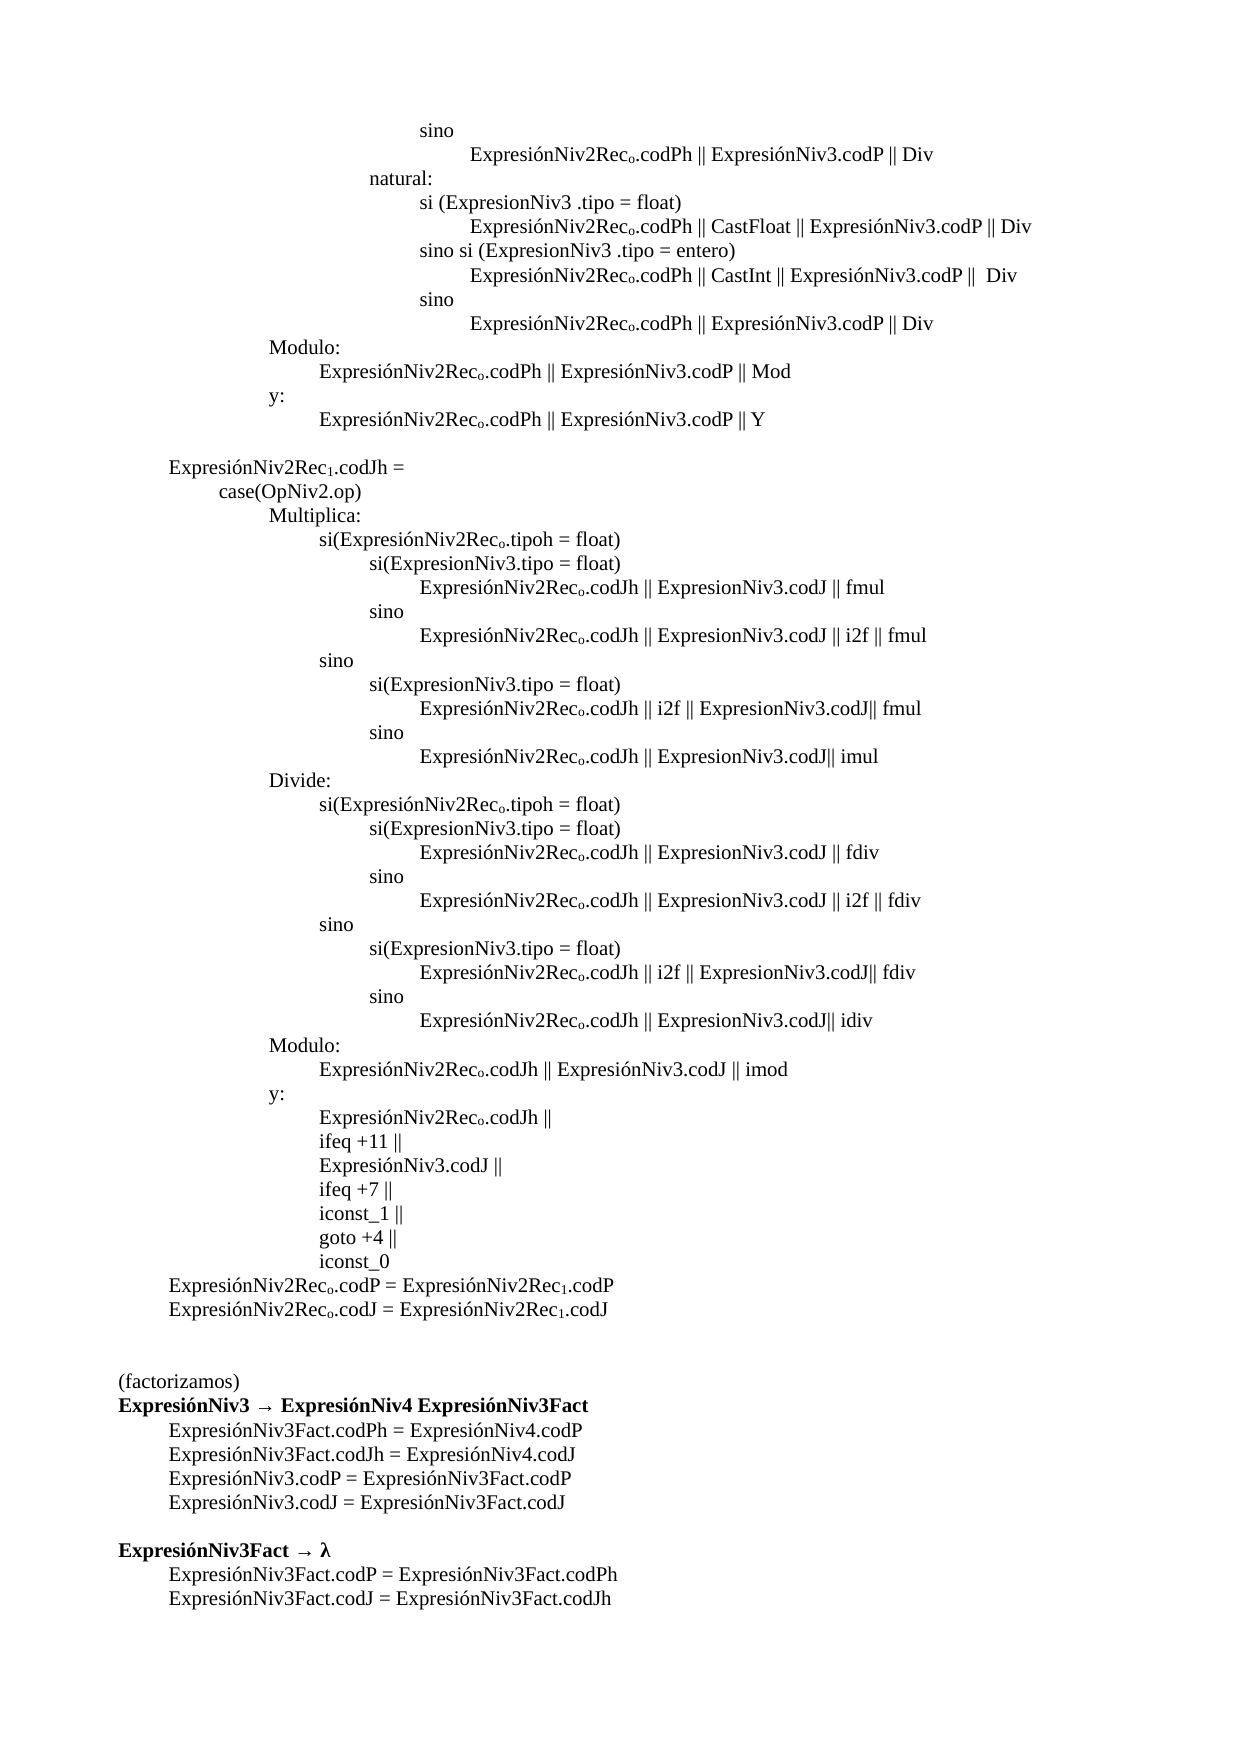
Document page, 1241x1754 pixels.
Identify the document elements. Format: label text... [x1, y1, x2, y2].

text sino [118, 287, 1122, 311]
text y: [118, 1081, 1122, 1105]
text natural: [118, 166, 1122, 190]
text goto +4 || [118, 1225, 1122, 1249]
text ExpresiónNiv3 → ExpresiónNiv4 ExpresiónNiv3Fact [118, 1393, 1122, 1417]
text ExpresiónNiv3Fact.codJ = ExpresiónNiv3Fact.codJh [118, 1586, 1122, 1610]
text sino [118, 984, 1122, 1008]
text ExpresiónNiv3.codJ || [118, 1153, 1122, 1177]
text sino [118, 864, 1122, 888]
text sino [118, 647, 1122, 672]
text Multiplica: [118, 503, 1122, 527]
text si (ExpresionNiv3 .tipo = float) [118, 190, 1122, 214]
text (factorizamos) [118, 1369, 1122, 1393]
text y: [118, 383, 1122, 407]
text sino [118, 720, 1122, 744]
text ExpresiónNiv2Reco.codJh || ExpresiónNiv3.codJ || imod [118, 1057, 1122, 1081]
text si(ExpresiónNiv2Reco.tipoh = float) [118, 792, 1122, 816]
text ExpresiónNiv2Reco.codJh || ExpresionNiv3.codJ || fdiv [118, 840, 1122, 864]
text ExpresiónNiv2Reco.codPh || CastFloat || ExpresiónNiv3.codP || Div [118, 214, 1122, 238]
text si(ExpresionNiv3.tipo = float) [118, 551, 1122, 575]
text ExpresiónNiv3.codJ = ExpresiónNiv3Fact.codJ [118, 1490, 1122, 1514]
text ifeq +7 || [118, 1177, 1122, 1201]
text ExpresiónNiv2Reco.codPh || CastInt || ExpresiónNiv3.codP || Div [118, 262, 1122, 287]
text ifeq +11 || [118, 1129, 1122, 1153]
text ExpresiónNiv2Reco.codJ = ExpresiónNiv2Rec1.codJ [118, 1297, 1122, 1321]
text case(OpNiv2.op) [118, 479, 1122, 503]
text ExpresiónNiv3Fact.codJh = ExpresiónNiv4.codJ [118, 1442, 1122, 1466]
text ExpresiónNiv2Reco.codJh || ExpresionNiv3.codJ || fmul [118, 575, 1122, 599]
text ExpresiónNiv2Reco.codPh || ExpresiónNiv3.codP || Div [118, 311, 1122, 335]
text ExpresiónNiv2Reco.codJh || ExpresionNiv3.codJ || i2f || fdiv [118, 888, 1122, 912]
text sino si (ExpresionNiv3 .tipo = entero) [118, 238, 1122, 262]
text si(ExpresionNiv3.tipo = float) [118, 936, 1122, 960]
text ExpresiónNiv3Fact → λ [118, 1538, 1122, 1562]
text iconst_1 || [118, 1201, 1122, 1225]
text ExpresiónNiv2Reco.codJh || [118, 1105, 1122, 1129]
text sino [118, 118, 1122, 142]
text sino [118, 599, 1122, 623]
text ExpresiónNiv2Reco.codPh || ExpresiónNiv3.codP || Div [118, 142, 1122, 166]
text ExpresiónNiv3Fact.codP = ExpresiónNiv3Fact.codPh [118, 1562, 1122, 1586]
text ExpresiónNiv2Reco.codPh || ExpresiónNiv3.codP || Y [118, 407, 1122, 431]
text Divide: [118, 768, 1122, 792]
text si(ExpresionNiv3.tipo = float) [118, 816, 1122, 840]
text Modulo: [118, 335, 1122, 359]
text ExpresiónNiv2Reco.codJh || i2f || ExpresionNiv3.codJ|| fmul [118, 696, 1122, 720]
text si(ExpresionNiv3.tipo = float) [118, 672, 1122, 696]
text ExpresiónNiv3Fact.codPh = ExpresiónNiv4.codP [118, 1417, 1122, 1442]
text Modulo: [118, 1032, 1122, 1057]
text ExpresiónNiv2Reco.codJh || ExpresionNiv3.codJ|| idiv [118, 1008, 1122, 1032]
text ExpresiónNiv2Reco.codJh || i2f || ExpresionNiv3.codJ|| fdiv [118, 960, 1122, 984]
text iconst_0 [118, 1249, 1122, 1273]
text ExpresiónNiv2Rec1.codJh = [118, 455, 1122, 479]
text ExpresiónNiv2Reco.codJh || ExpresionNiv3.codJ || i2f || fmul [118, 623, 1122, 647]
text ExpresiónNiv2Reco.codJh || ExpresionNiv3.codJ|| imul [118, 744, 1122, 768]
text ExpresiónNiv3.codP = ExpresiónNiv3Fact.codP [118, 1466, 1122, 1490]
text ExpresiónNiv2Reco.codPh || ExpresiónNiv3.codP || Mod [118, 359, 1122, 383]
text si(ExpresiónNiv2Reco.tipoh = float) [118, 527, 1122, 551]
text ExpresiónNiv2Reco.codP = ExpresiónNiv2Rec1.codP [118, 1273, 1122, 1297]
text sino [118, 912, 1122, 936]
